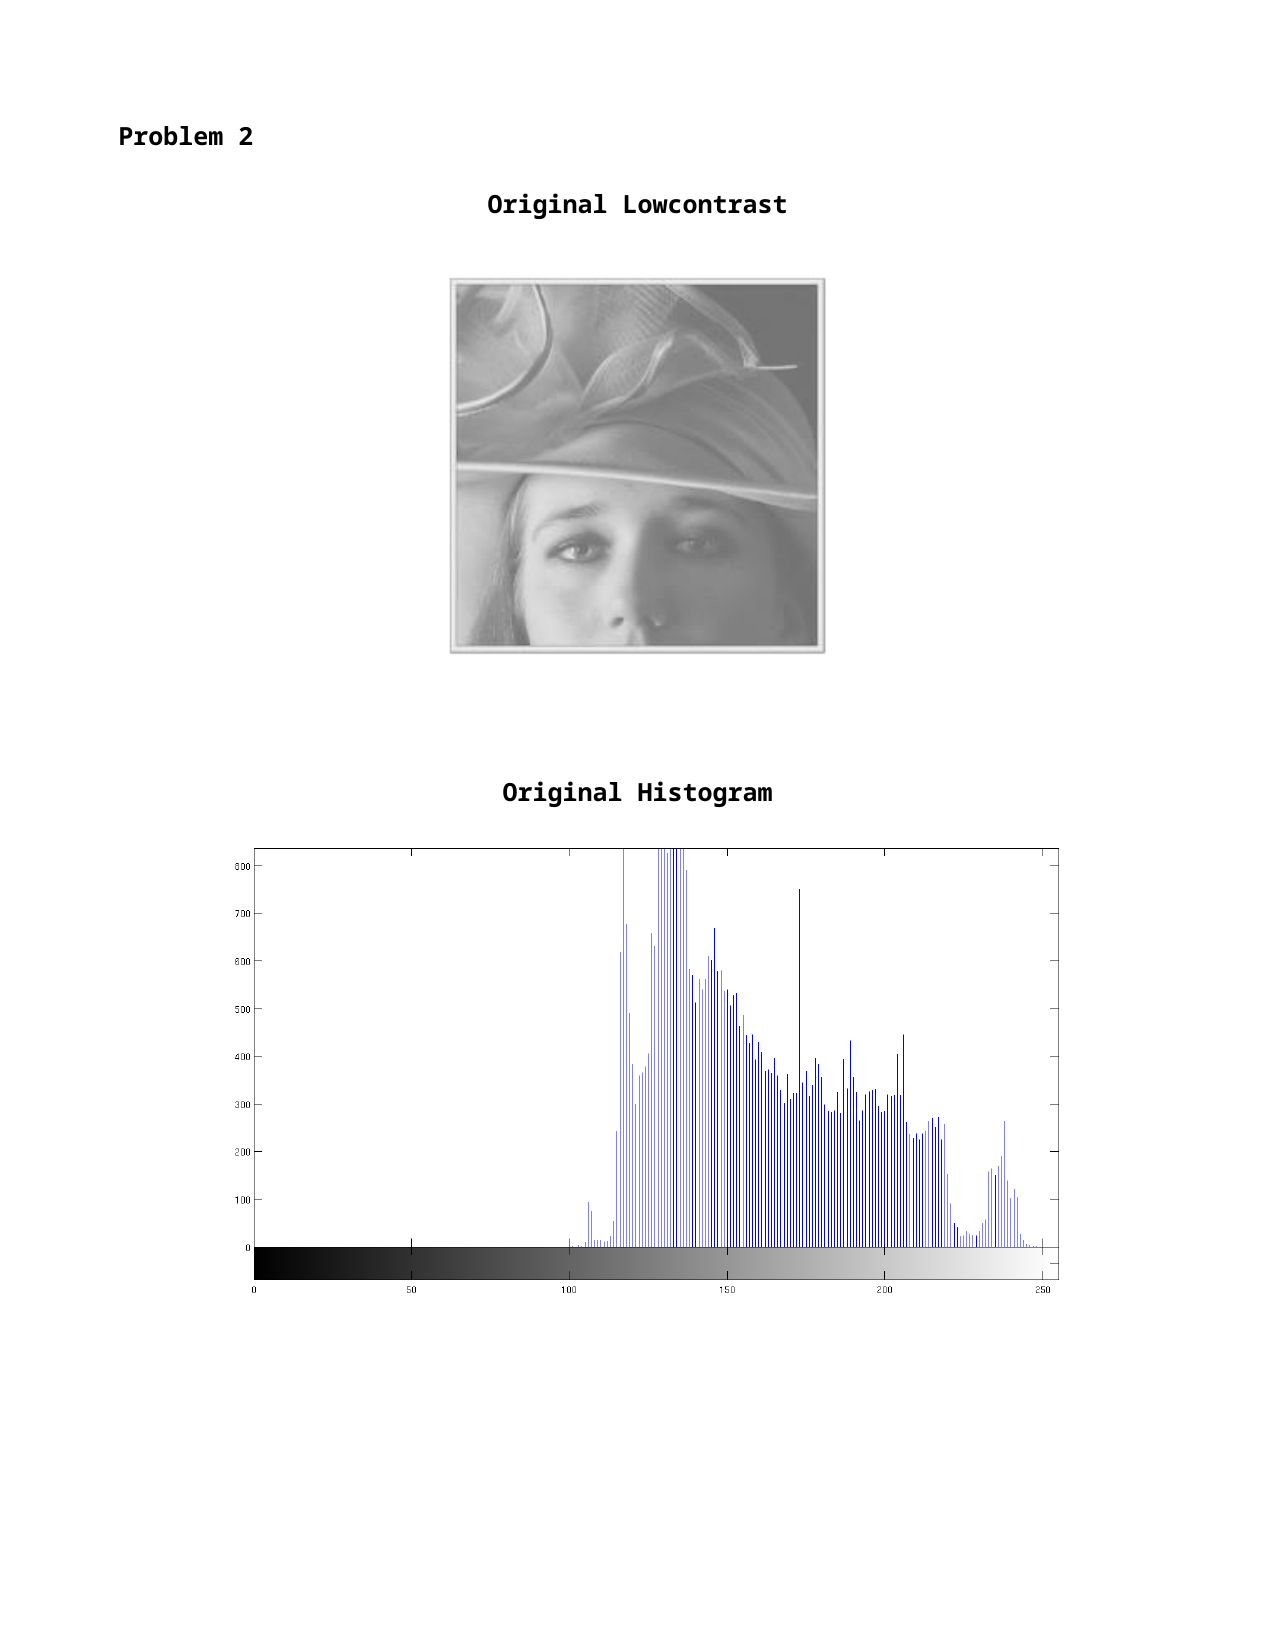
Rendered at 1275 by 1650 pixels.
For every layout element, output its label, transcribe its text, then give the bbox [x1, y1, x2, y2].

text Problem 2 [118, 118, 1157, 152]
picture [118, 808, 1157, 1337]
text Original Histogram [118, 774, 1157, 808]
text Original Lowcontrast [118, 186, 1157, 220]
picture [310, 220, 965, 741]
